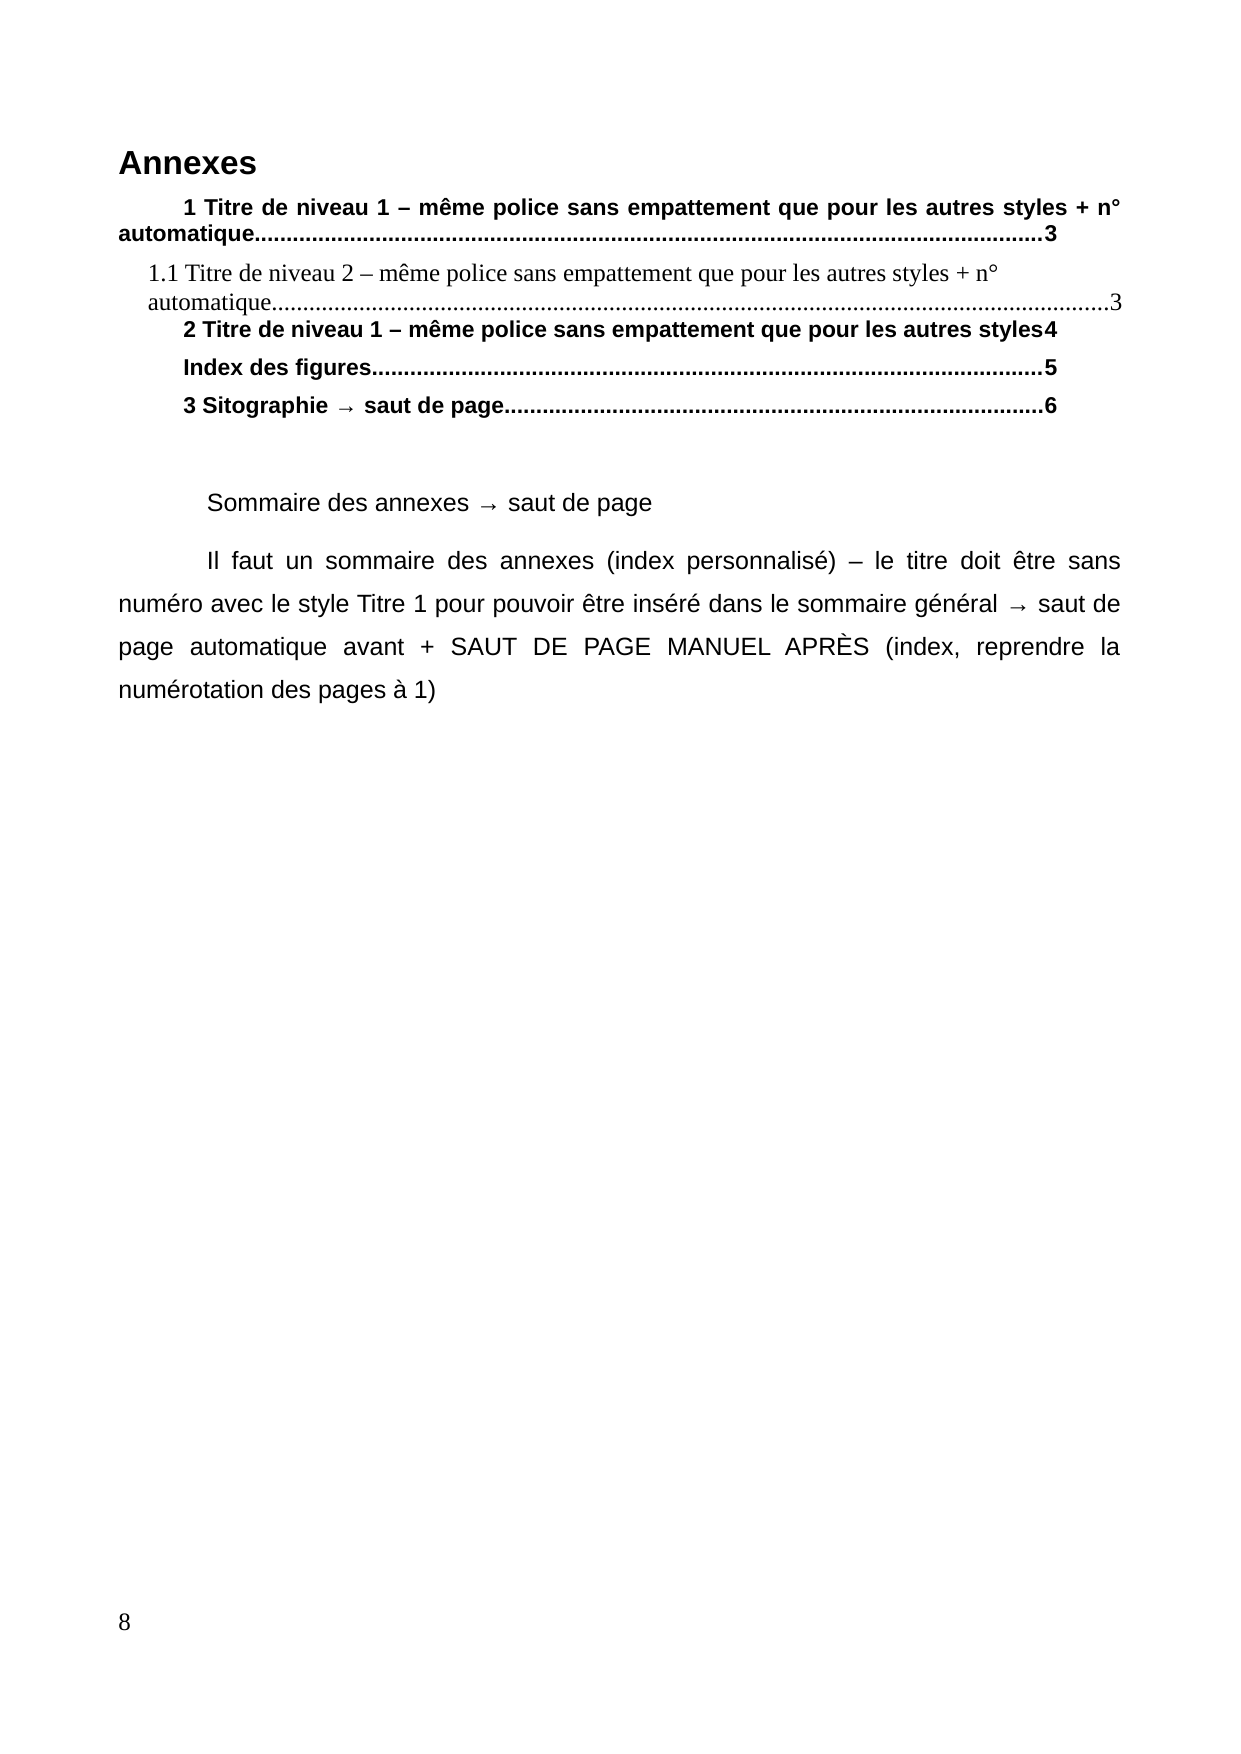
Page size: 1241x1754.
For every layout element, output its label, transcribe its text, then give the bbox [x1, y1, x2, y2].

text 1.1 Titre de niveau 2 – même police sans empattement que pour les autres styles + n° automatique 3 [148, 258, 1122, 316]
text 1 Titre de niveau 1 – même police sans empattement que pour les autres styles + n° automatique 3 [118, 194, 1122, 247]
text Index des figures 5 [118, 354, 1122, 381]
subtitle Annexes [118, 143, 1122, 182]
text Sommaire des annexes → saut de page [118, 488, 1122, 517]
text 3 Sitographie → saut de page 6 [118, 392, 1122, 419]
text 2 Titre de niveau 1 – même police sans empattement que pour les autres styles 4 [118, 316, 1122, 342]
text Il faut un sommaire des annexes (index personnalisé) – le titre doit être sans numéro avec le style Titre 1 pour pouvoir être inséré dans le sommaire général → saut de page automatique avant + SAUT DE PAGE MANUEL APRÈS (index, reprendre la numérotation des pages à 1) [118, 546, 1122, 704]
